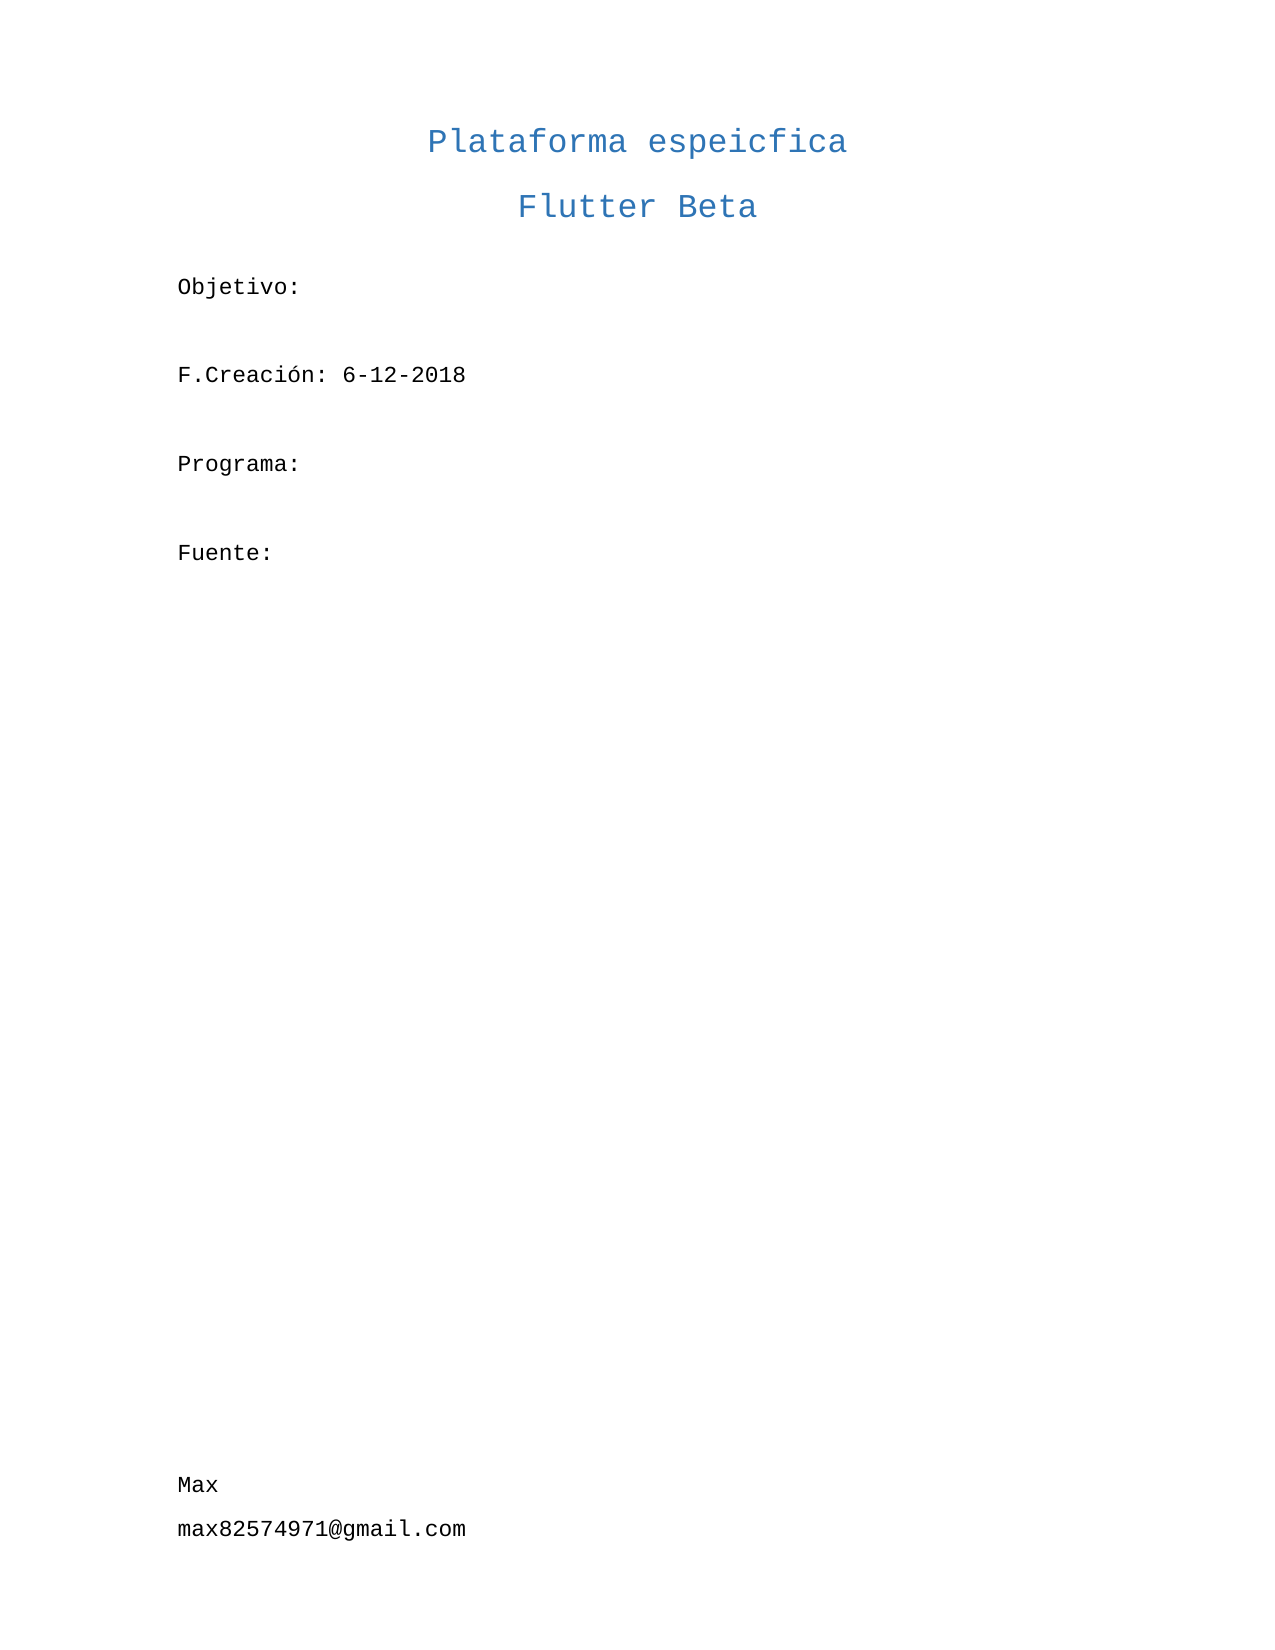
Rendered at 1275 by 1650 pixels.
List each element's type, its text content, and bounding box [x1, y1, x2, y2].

text Objetivo: [177, 275, 1098, 301]
text Max [177, 1473, 1098, 1499]
subtitle Plataforma espeicfica [177, 125, 1098, 163]
text Fuente: [177, 541, 1098, 567]
text max82574971@gmail.com [177, 1517, 1098, 1543]
text F.Creación: 6-12-2018 [177, 364, 1098, 390]
subtitle Flutter Beta [177, 190, 1098, 228]
text Programa: [177, 452, 1098, 478]
